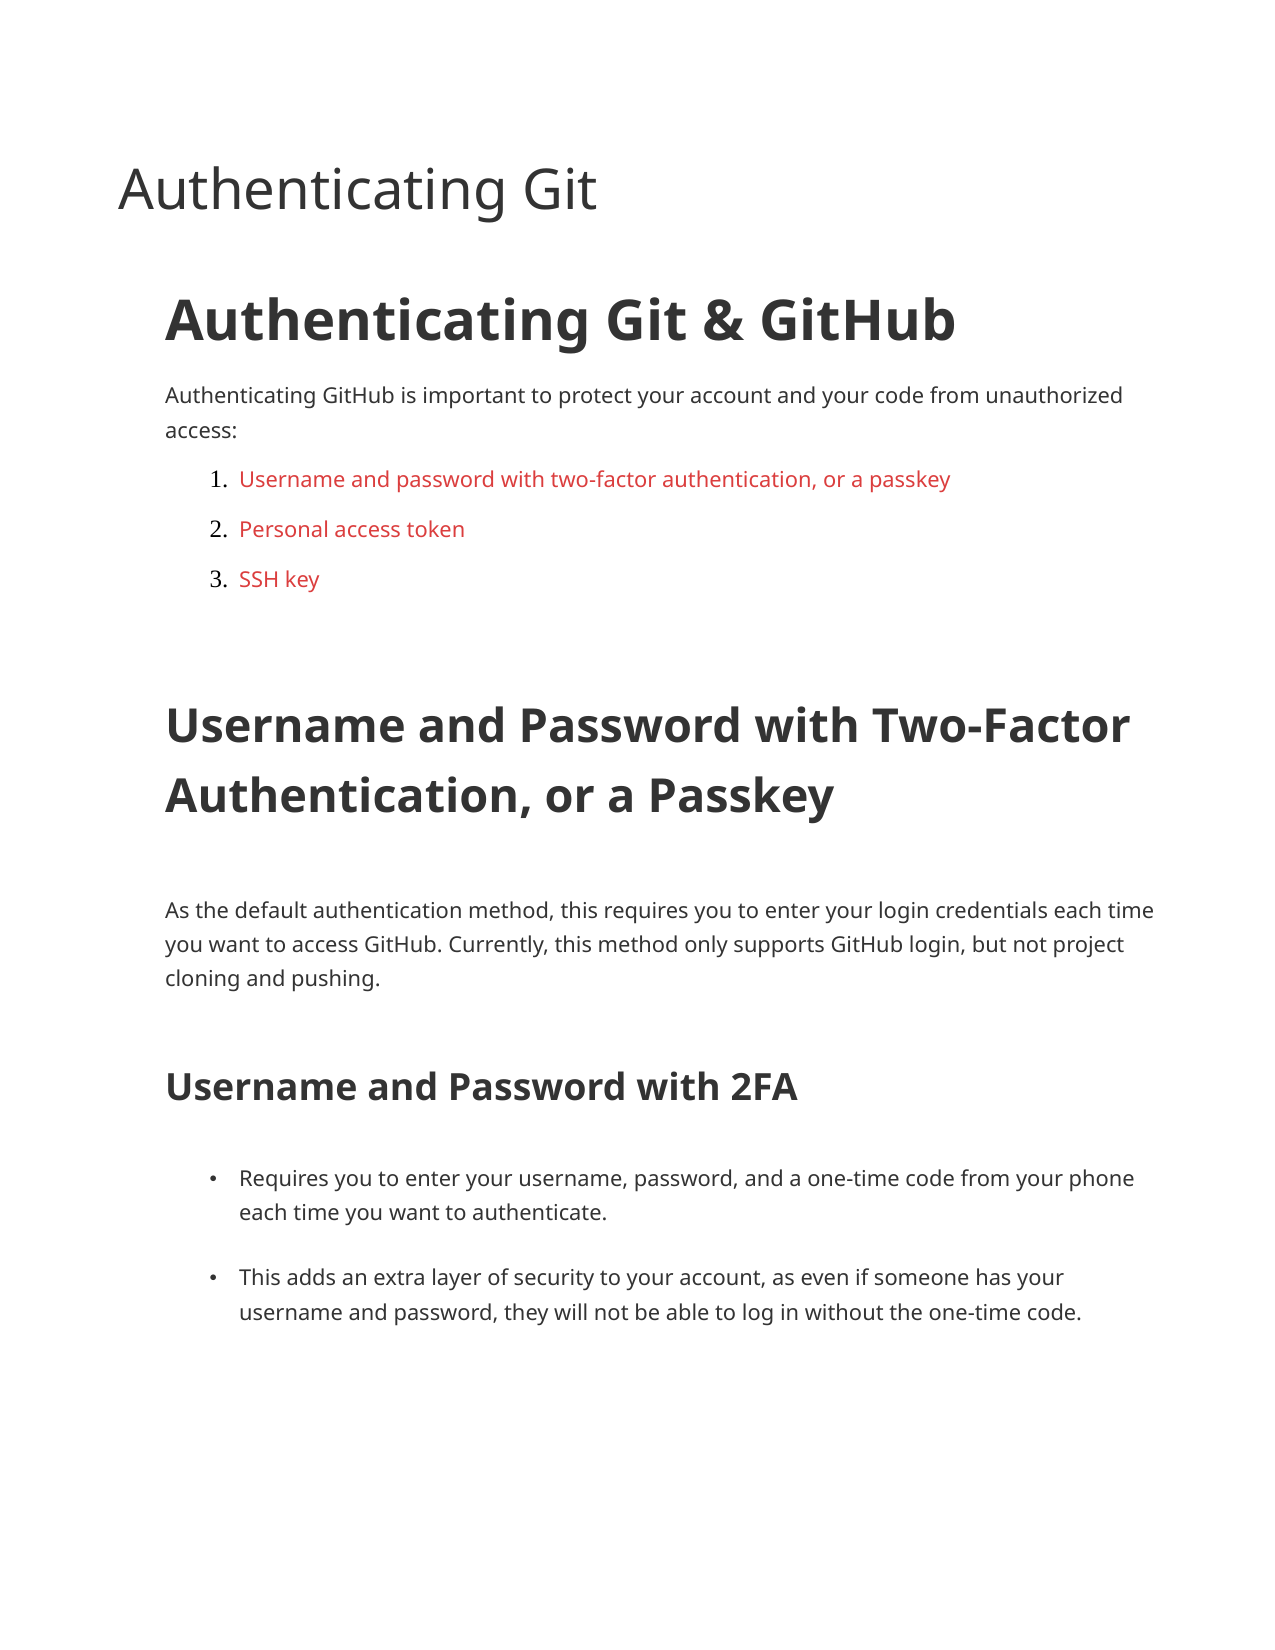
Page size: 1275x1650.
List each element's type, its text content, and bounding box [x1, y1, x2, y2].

subtitle Username and Password with 2FA [165, 1060, 1157, 1111]
list Username and password with two-factor authentication, or a passkey [209, 464, 1157, 494]
text Authenticating GitHub is important to protect your account and your code from unauthorized access: [165, 380, 1157, 444]
subtitle Authenticating Git [118, 149, 1157, 226]
subtitle Username and Password with Two-Factor Authentication, or a Passkey [165, 692, 1157, 826]
text As the default authentication method, this requires you to enter your login credentials each time you want to access GitHub. Currently, this method only supports GitHub login, but not project cloning and pushing. [165, 895, 1157, 993]
list SSH key [209, 564, 1157, 594]
subtitle Authenticating Git & GitHub [165, 281, 1157, 357]
list This adds an extra layer of security to your account, as even if someone has your username and password, they will not be able to log in without the one-time code. [209, 1262, 1157, 1326]
list Requires you to enter your username, password, and a one-time code from your phone each time you want to authenticate. [209, 1163, 1157, 1227]
list Personal access token [209, 514, 1157, 544]
